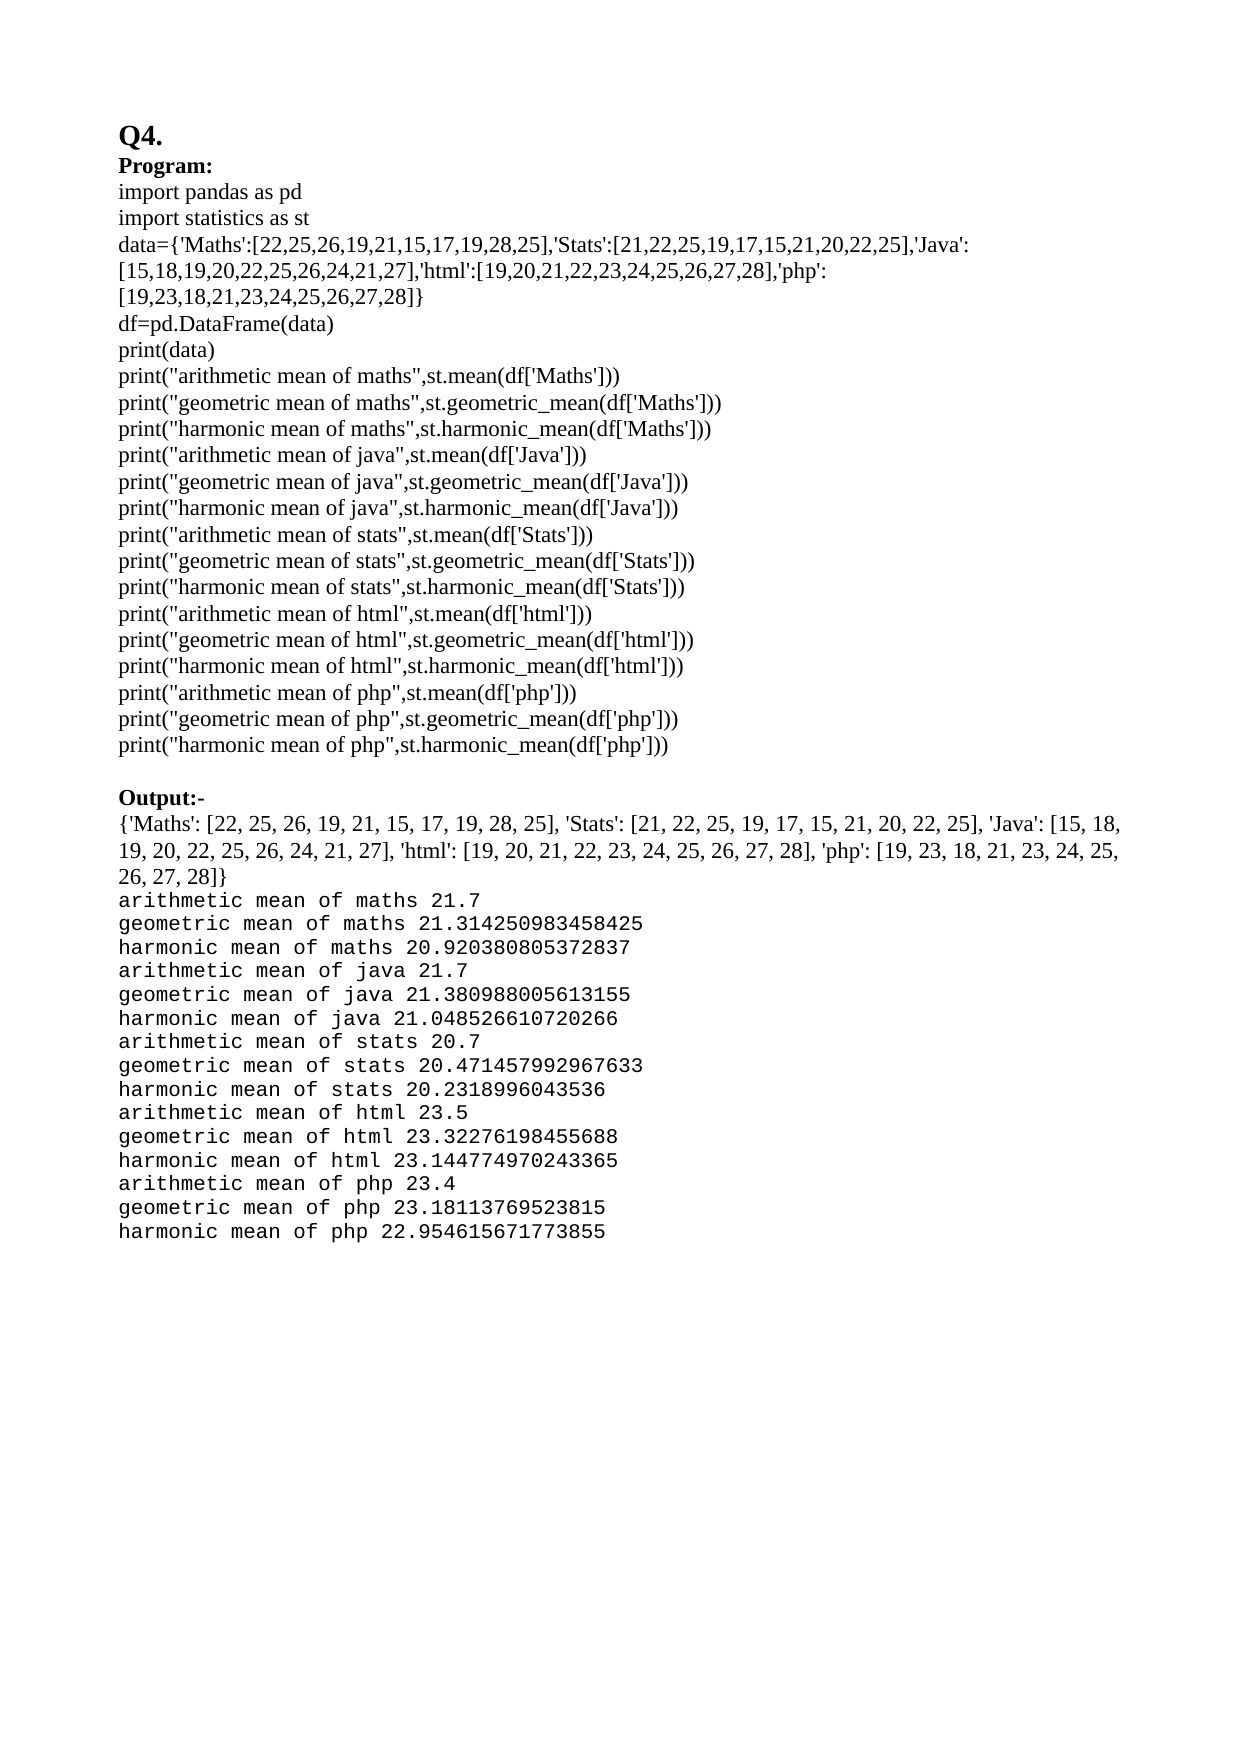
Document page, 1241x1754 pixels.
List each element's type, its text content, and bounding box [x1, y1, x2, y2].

text print("harmonic mean of maths",st.harmonic_mean(df['Maths'])) [118, 415, 1122, 442]
text print("geometric mean of stats",st.geometric_mean(df['Stats'])) [118, 547, 1122, 573]
text arithmetic mean of php 23.4 [118, 1173, 1122, 1197]
text Output:- [118, 784, 1122, 811]
text Program: [118, 152, 1122, 178]
text geometric mean of html 23.32276198455688 [118, 1126, 1122, 1150]
text print(data) [118, 336, 1122, 362]
text Q4. [118, 118, 1122, 152]
text {'Maths': [22, 25, 26, 19, 21, 15, 17, 19, 28, 25], 'Stats': [21, 22, 25, 19, 17, 15, 21, 20, 22, 25], 'Java': [15, 18, 19, 20, 22, 25, 26, 24, 21, 27], 'html': [19, 20, 21, 22, 23, 24, 25, 26, 27, 28], 'php': [19, 23, 18, 21, 23, 24, 25, 26, 27, 28]} [118, 811, 1122, 889]
text print("geometric mean of java",st.geometric_mean(df['Java'])) [118, 468, 1122, 494]
text geometric mean of maths 21.314250983458425 [118, 913, 1122, 937]
text print("arithmetic mean of html",st.mean(df['html'])) [118, 600, 1122, 626]
text df=pd.DataFrame(data) [118, 310, 1122, 336]
text data={'Maths':[22,25,26,19,21,15,17,19,28,25],'Stats':[21,22,25,19,17,15,21,20,22,25],'Java':[15,18,19,20,22,25,26,24,21,27],'html':[19,20,21,22,23,24,25,26,27,28],'php':[19,23,18,21,23,24,25,26,27,28]} [118, 231, 1122, 310]
text print("geometric mean of html",st.geometric_mean(df['html'])) [118, 626, 1122, 652]
text import statistics as st [118, 204, 1122, 231]
text print("harmonic mean of php",st.harmonic_mean(df['php'])) [118, 731, 1122, 758]
text arithmetic mean of stats 20.7 [118, 1031, 1122, 1055]
text print("arithmetic mean of maths",st.mean(df['Maths'])) [118, 362, 1122, 389]
text arithmetic mean of java 21.7 [118, 961, 1122, 984]
text print("arithmetic mean of stats",st.mean(df['Stats'])) [118, 521, 1122, 547]
text print("geometric mean of maths",st.geometric_mean(df['Maths'])) [118, 389, 1122, 415]
text arithmetic mean of maths 21.7 [118, 889, 1122, 913]
text print("arithmetic mean of php",st.mean(df['php'])) [118, 679, 1122, 705]
text harmonic mean of html 23.144774970243365 [118, 1150, 1122, 1173]
text harmonic mean of stats 20.2318996043536 [118, 1079, 1122, 1102]
text print("harmonic mean of html",st.harmonic_mean(df['html'])) [118, 652, 1122, 679]
text geometric mean of java 21.380988005613155 [118, 984, 1122, 1008]
text print("harmonic mean of java",st.harmonic_mean(df['Java'])) [118, 494, 1122, 521]
text print("harmonic mean of stats",st.harmonic_mean(df['Stats'])) [118, 573, 1122, 600]
text import pandas as pd [118, 178, 1122, 204]
text print("geometric mean of php",st.geometric_mean(df['php'])) [118, 705, 1122, 731]
text arithmetic mean of html 23.5 [118, 1102, 1122, 1126]
text print("arithmetic mean of java",st.mean(df['Java'])) [118, 442, 1122, 468]
text geometric mean of php 23.18113769523815 [118, 1197, 1122, 1221]
text harmonic mean of java 21.048526610720266 [118, 1008, 1122, 1031]
text geometric mean of stats 20.471457992967633 [118, 1055, 1122, 1079]
text harmonic mean of php 22.954615671773855 [118, 1221, 1122, 1244]
text harmonic mean of maths 20.920380805372837 [118, 937, 1122, 961]
